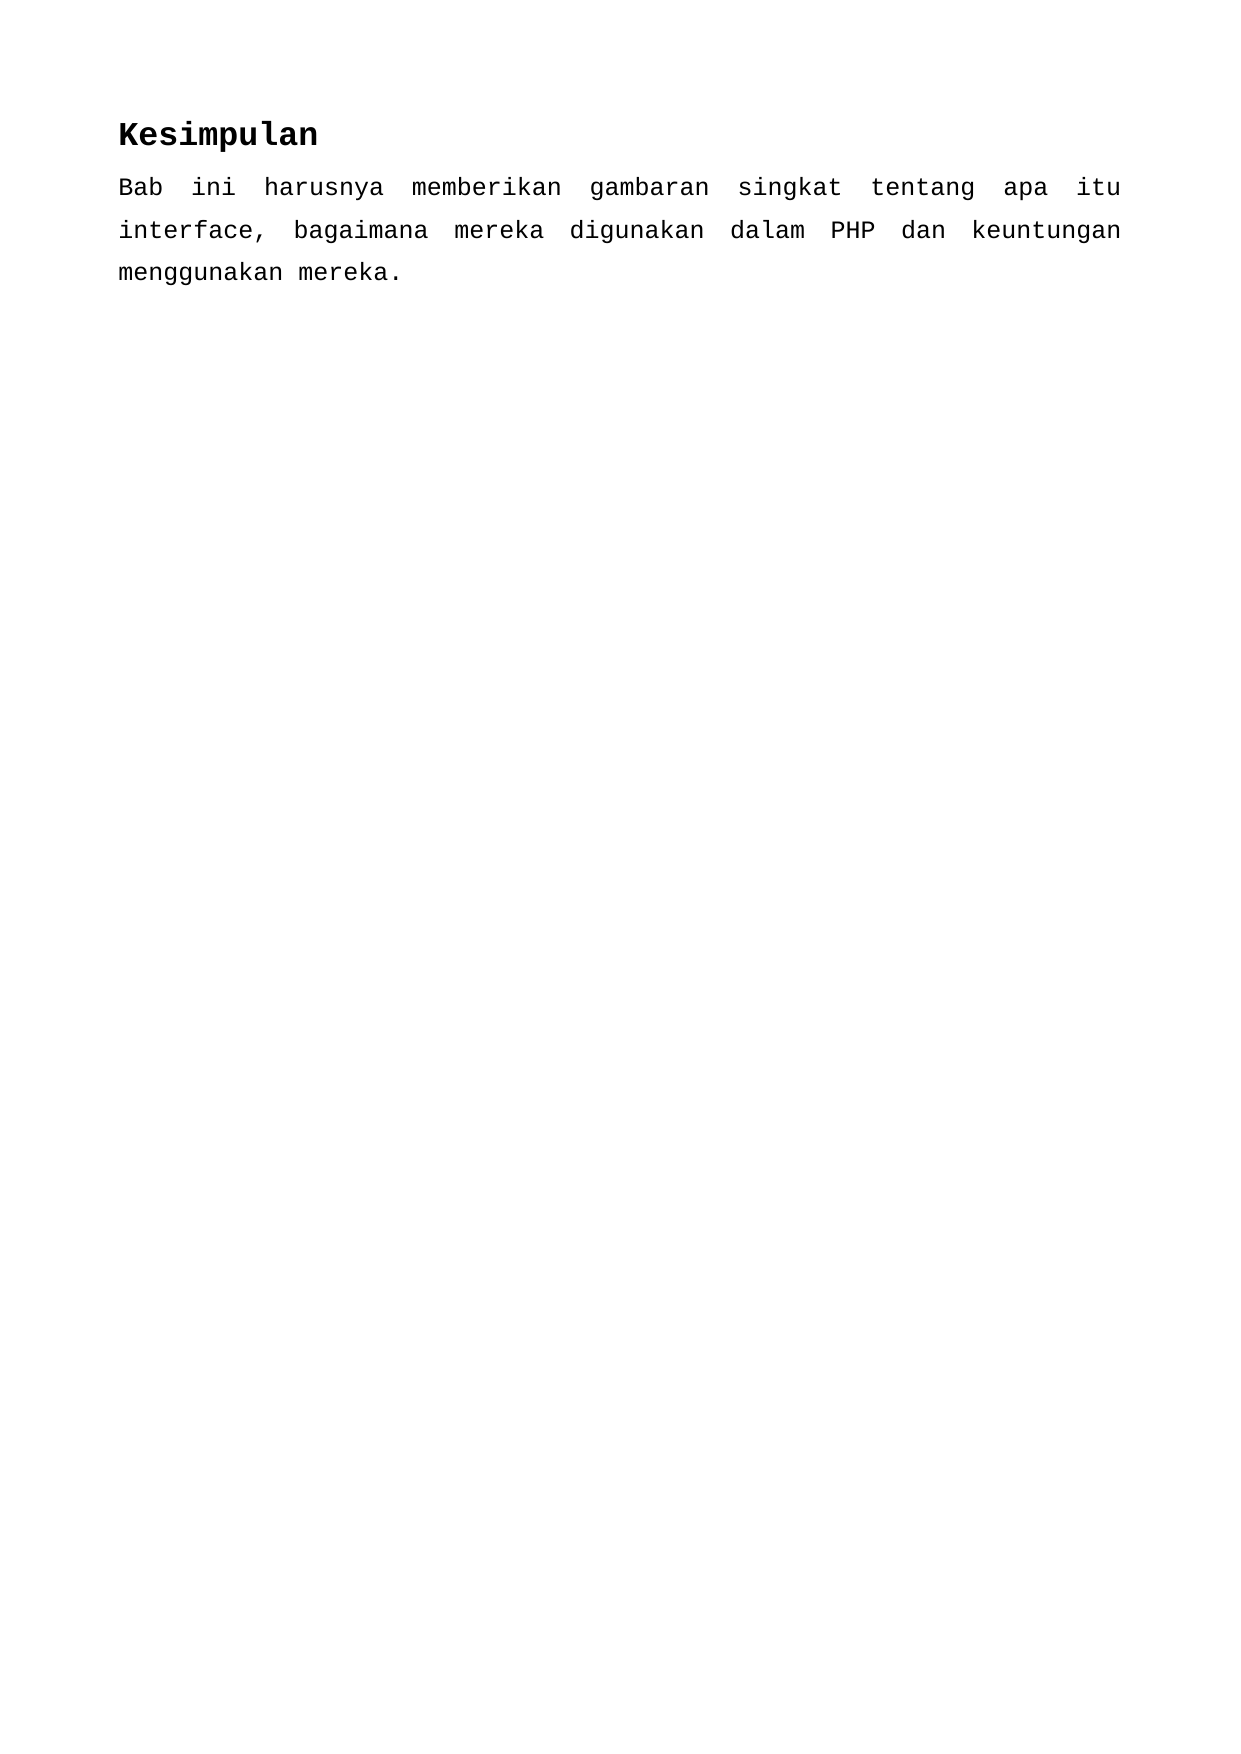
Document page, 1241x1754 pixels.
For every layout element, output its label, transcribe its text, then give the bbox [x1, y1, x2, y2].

text Kesimpulan [118, 118, 1122, 156]
text Bab ini harusnya memberikan gambaran singkat tentang apa itu interface, bagaimana mereka digunakan dalam PHP dan keuntungan menggunakan mereka. [118, 175, 1122, 288]
